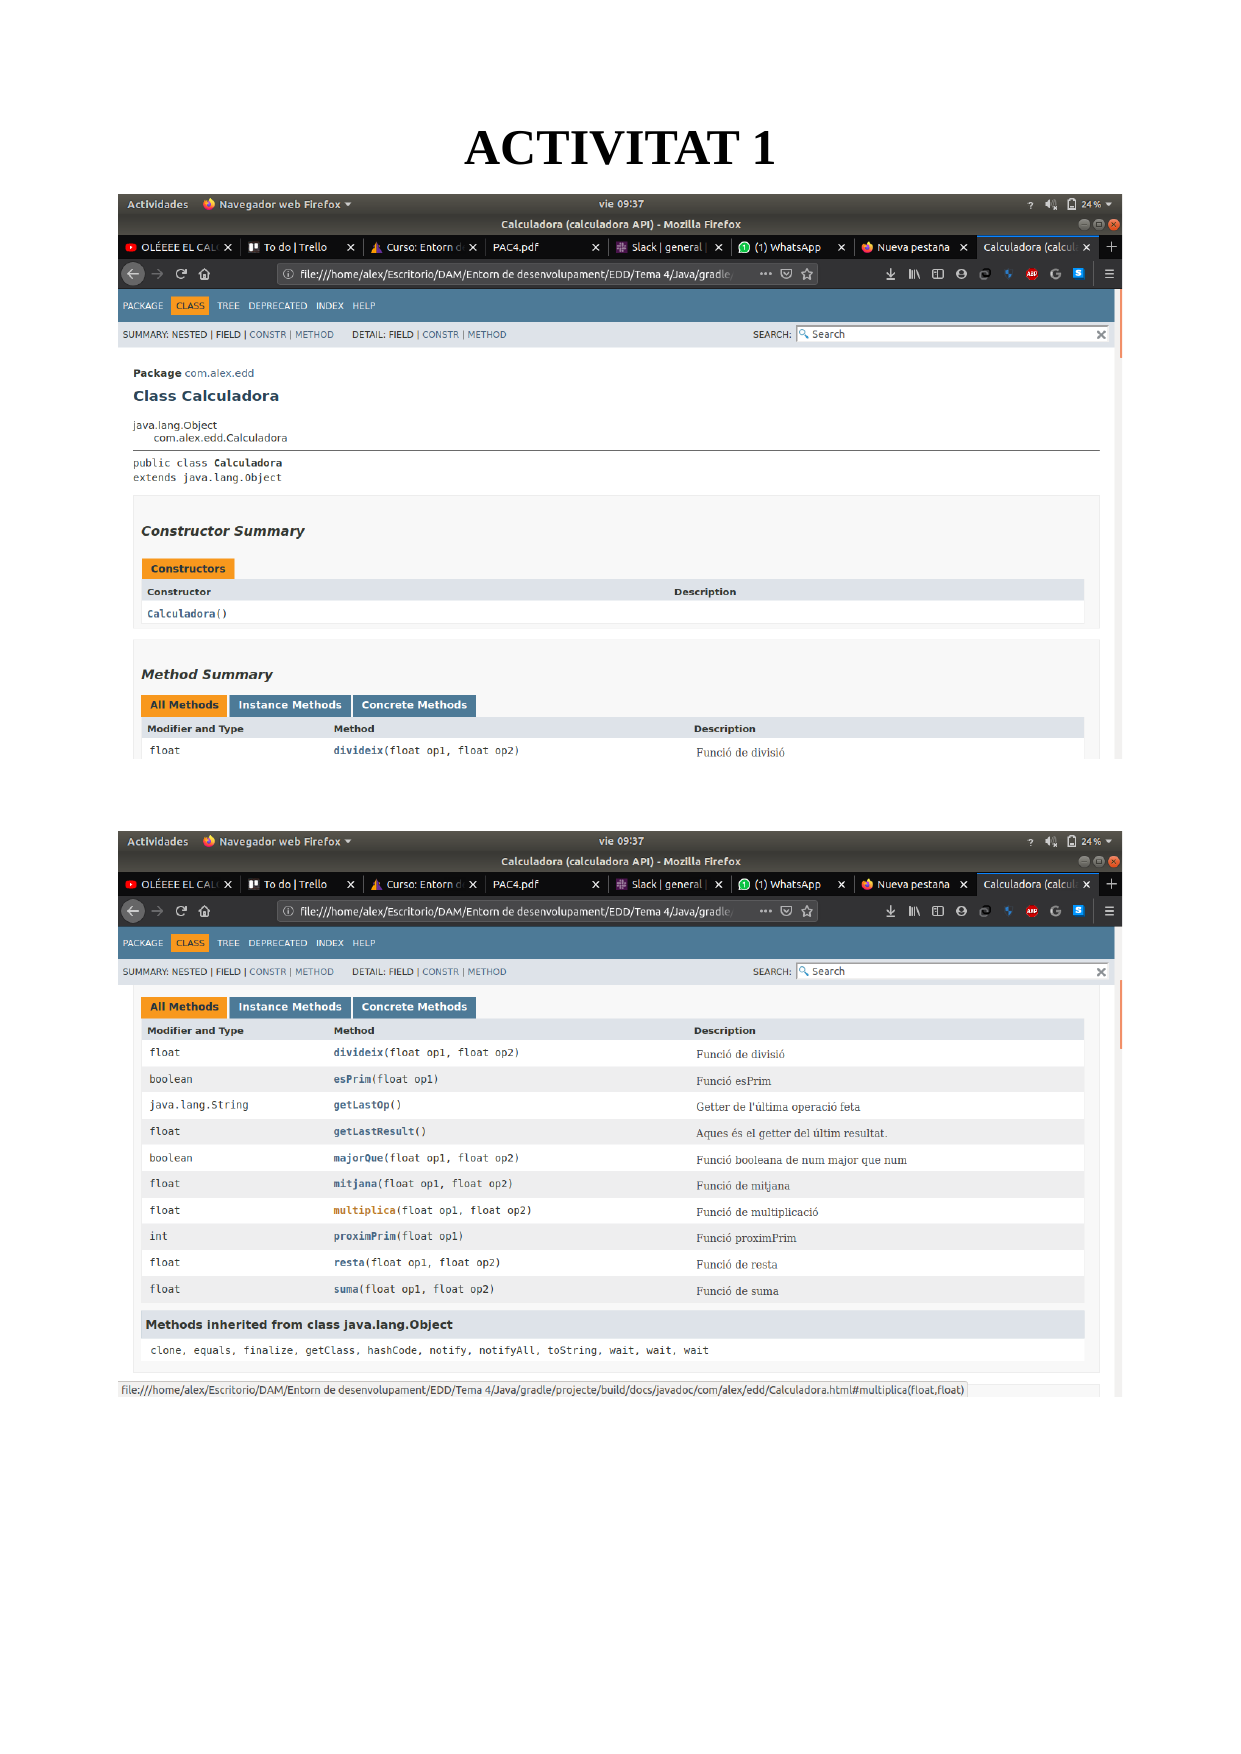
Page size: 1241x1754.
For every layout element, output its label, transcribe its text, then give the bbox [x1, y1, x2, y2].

picture [118, 194, 1123, 759]
text ACTIVITAT 1 [118, 118, 1122, 176]
picture [118, 831, 1123, 1397]
